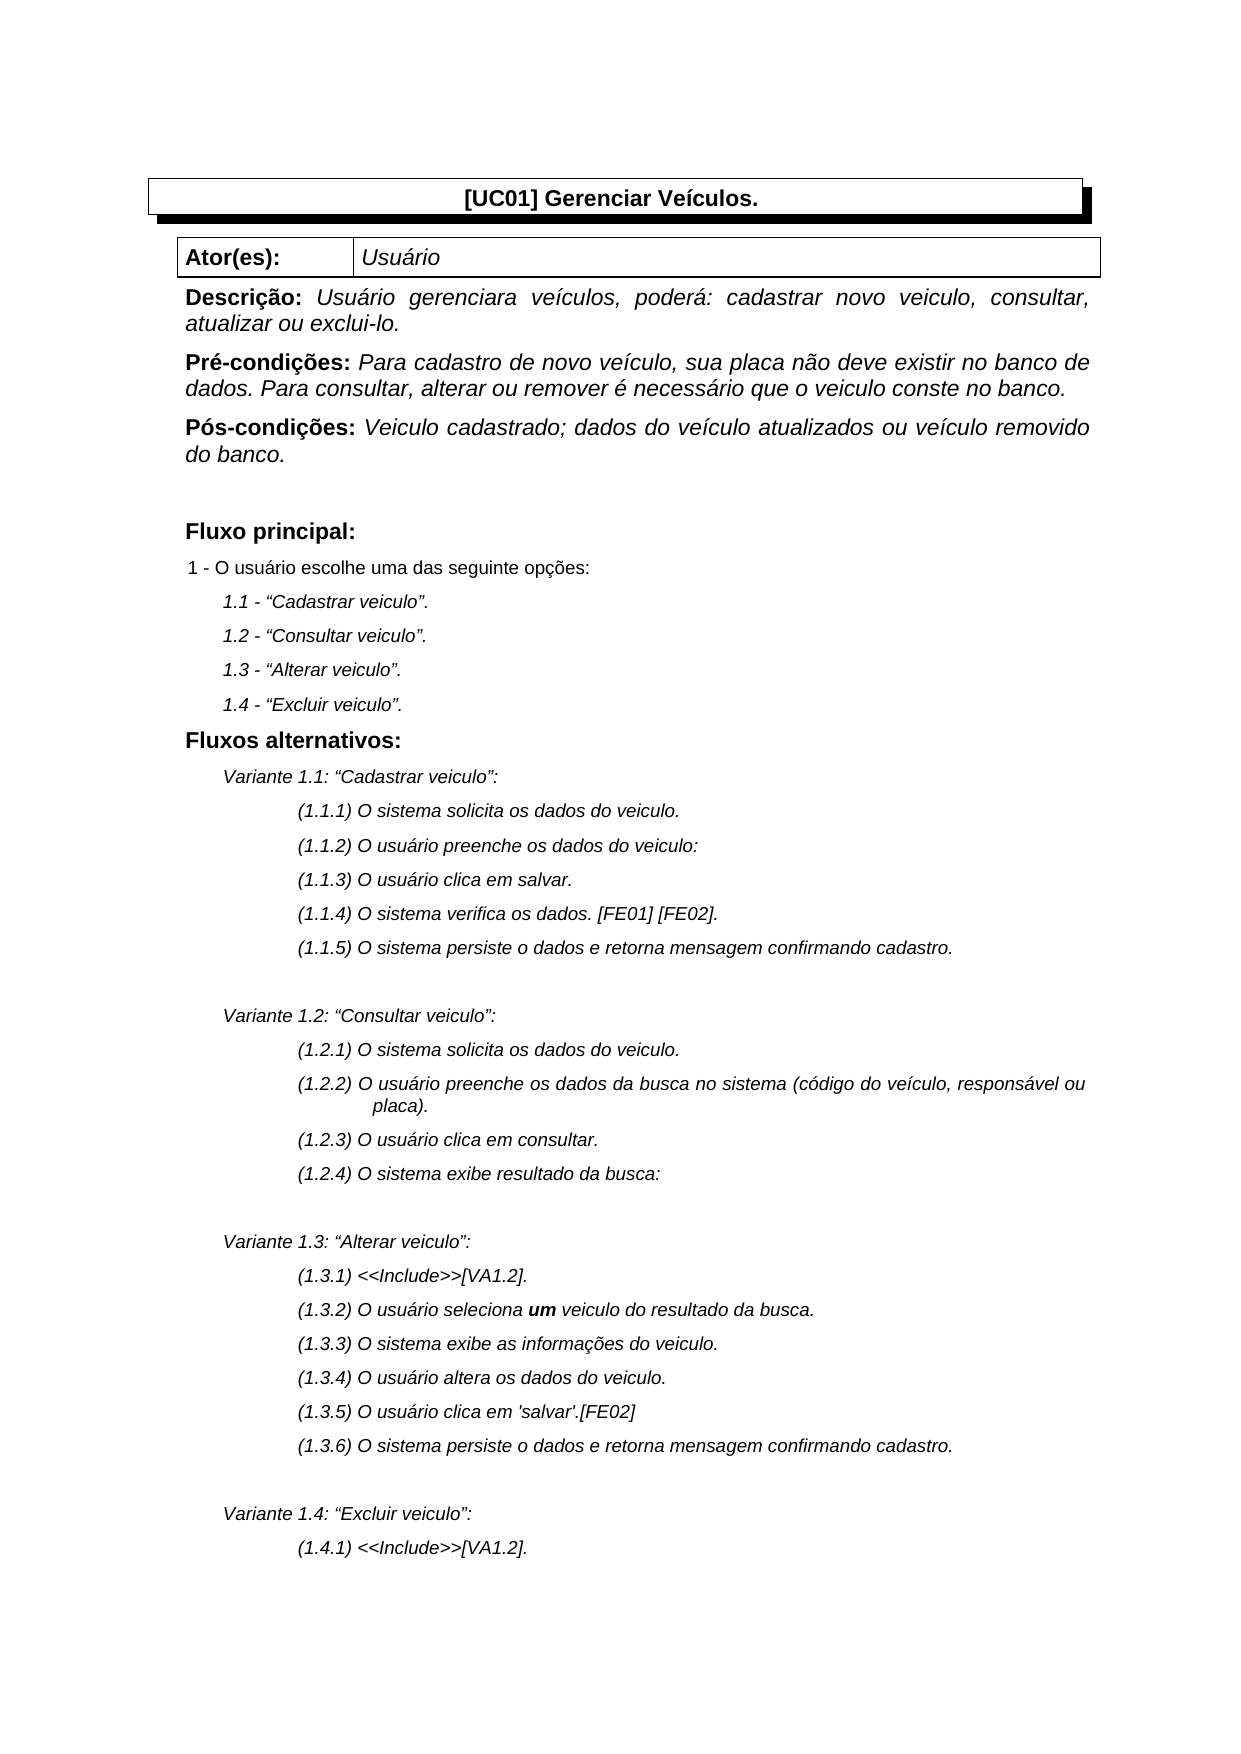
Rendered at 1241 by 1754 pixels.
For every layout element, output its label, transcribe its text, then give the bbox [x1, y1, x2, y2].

text (1.1.1) O sistema solicita os dados do veiculo. [187, 800, 1092, 822]
text (1.2.4) O sistema exibe resultado da busca: [148, 1162, 1092, 1184]
text Fluxo principal: [185, 518, 1092, 544]
text (1.1.5) O sistema persiste o dados e retorna mensagem confirmando cadastro. [148, 937, 1092, 958]
text 1.3 - “Alterar veiculo”. [187, 659, 1092, 681]
table_header Usuário [354, 238, 1100, 276]
text Pós-condições: Veiculo cadastrado; dados do veículo atualizados ou veículo removido do banco. [185, 414, 1092, 467]
table_header Ator(es): [178, 238, 353, 276]
text (1.3.1) <<Include>>[VA1.2]. [148, 1265, 1092, 1286]
text 1.2 - “Consultar veiculo”. [187, 625, 1092, 647]
text (1.2.3) O usuário clica em consultar. [148, 1128, 1092, 1150]
text Descrição: Usuário gerenciara veículos, poderá: cadastrar novo veiculo, consultar, atualizar ou exclui-lo. [185, 284, 1092, 336]
text (1.4.1) <<Include>>[VA1.2]. [148, 1537, 1092, 1559]
text (1.2.1) O sistema solicita os dados do veiculo. [148, 1039, 1092, 1060]
text (1.1.3) O usuário clica em salvar. [187, 868, 1092, 890]
text Variante 1.4: “Excluir veiculo”: [148, 1503, 1092, 1525]
text [UC01] Gerenciar Veículos. [149, 179, 1082, 214]
text 1.4 - “Excluir veiculo”. [185, 693, 1092, 715]
text Variante 1.1: “Cadastrar veiculo”: [187, 766, 1092, 788]
text Variante 1.3: “Alterar veiculo”: [148, 1231, 1092, 1252]
text 1 - O usuário escolhe uma das seguinte opções: [187, 557, 1092, 579]
text (1.3.4) O usuário altera os dados do veiculo. [148, 1367, 1092, 1388]
text (1.1.4) O sistema verifica os dados. [FE01] [FE02]. [148, 902, 1092, 924]
text 1.1 - “Cadastrar veiculo”. [185, 591, 1092, 613]
text Pré-condições: Para cadastro de novo veículo, sua placa não deve existir no banco de dados. Para consultar, alterar ou remover é necessário que o veiculo conste no banco. [185, 349, 1092, 402]
text (1.3.3) O sistema exibe as informações do veiculo. [148, 1333, 1092, 1354]
text Variante 1.2: “Consultar veiculo”: [148, 1005, 1092, 1026]
text (1.3.2) O usuário seleciona um veiculo do resultado da busca. [148, 1299, 1092, 1320]
text (1.3.5) O usuário clica em 'salvar'.[FE02] [148, 1401, 1092, 1422]
text (1.2.2) O usuário preenche os dados da busca no sistema (código do veículo, responsável ou placa). [148, 1073, 1092, 1116]
text (1.3.6) O sistema persiste o dados e retorna mensagem confirmando cadastro. [148, 1435, 1092, 1457]
text (1.1.2) O usuário preenche os dados do veiculo: [187, 834, 1092, 856]
text Fluxos alternativos: [185, 727, 1092, 754]
